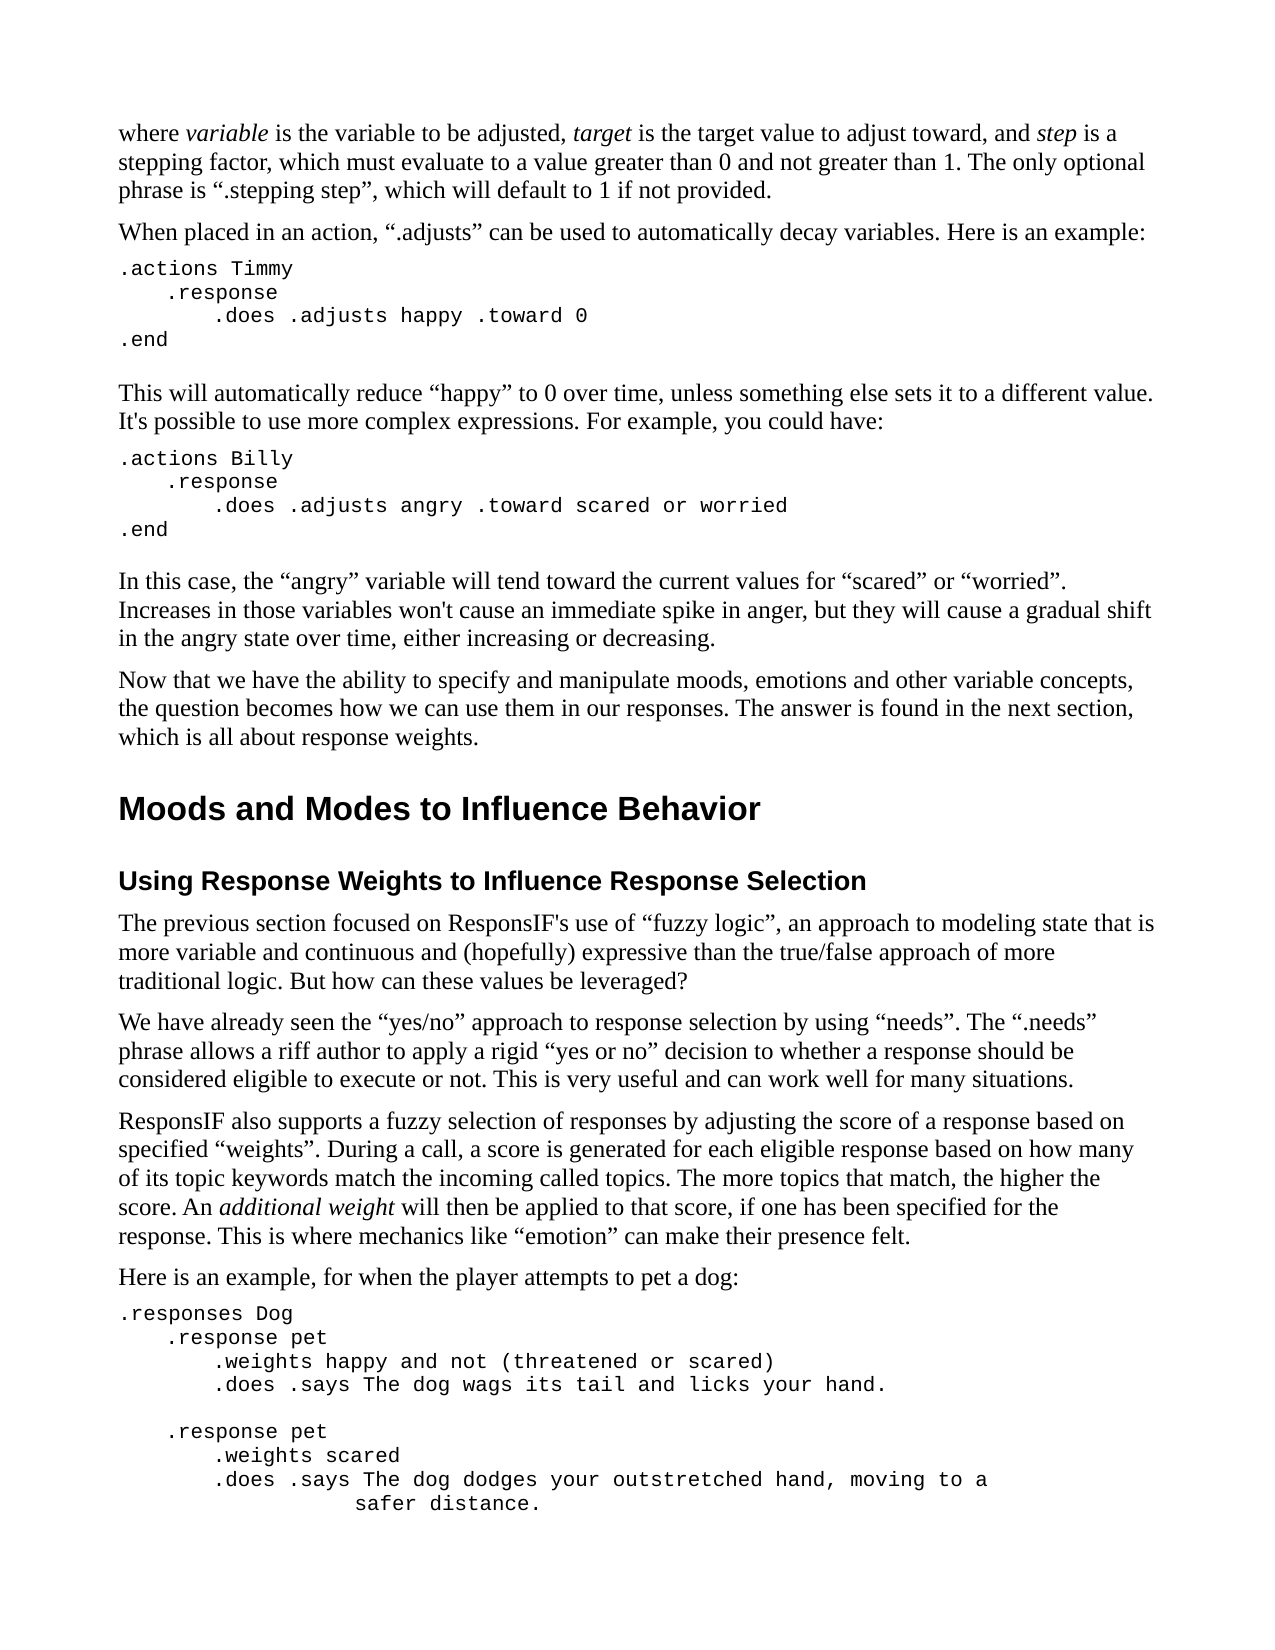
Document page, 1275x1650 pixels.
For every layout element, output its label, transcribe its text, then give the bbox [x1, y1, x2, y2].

subtitle Moods and Modes to Influence Behavior [118, 788, 1157, 827]
text .response [118, 471, 1157, 495]
text .end [118, 519, 1157, 542]
text where variable is the variable to be adjusted, target is the target value to adjust toward, and step is a stepping factor, which must evaluate to a value greater than 0 and not greater than 1. The only optional phrase is “.stepping step”, which will default to 1 if not provided. [118, 118, 1157, 204]
text .responses Dog [118, 1303, 1157, 1327]
text .weights happy and not (threatened or scared) [118, 1351, 1157, 1374]
subtitle Using Response Weights to Influence Response Selection [118, 864, 1157, 896]
text .does .says The dog dodges your outstretched hand, moving to a [118, 1469, 1157, 1492]
text When placed in an action, “.adjusts” can be used to automatically decay variables. Here is an example: [118, 217, 1157, 246]
text This will automatically reduce “happy” to 0 over time, unless something else sets it to a different value. It's possible to use more complex expressions. For example, you could have: [118, 378, 1157, 435]
text Now that we have the ability to specify and manipulate moods, emotions and other variable concepts, the question becomes how we can use them in our responses. The answer is found in the next section, which is all about response weights. [118, 665, 1157, 751]
text .response pet [118, 1422, 1157, 1445]
text In this case, the “angry” variable will tend toward the current values for “scared” or “worried”. Increases in those variables won't cause an immediate spike in anger, but they will cause a gradual shift in the angry state over time, either increasing or decreasing. [118, 566, 1157, 652]
text .actions Timmy [118, 258, 1157, 282]
text We have already seen the “yes/no” approach to response selection by using “needs”. The “.needs” phrase allows a riff author to apply a rigid “yes or no” decision to whether a response should be considered eligible to execute or not. This is very useful and can work well for many situations. [118, 1007, 1157, 1093]
text .end [118, 329, 1157, 353]
text The previous section focused on ResponsIF's use of “fuzzy logic”, an approach to modeling state that is more variable and continuous and (hopefully) expressive than the true/false approach of more traditional logic. But how can these values be leveraged? [118, 908, 1157, 994]
text .does .adjusts angry .toward scared or worried [118, 495, 1157, 519]
text .weights scared [118, 1445, 1157, 1469]
text .does .adjusts happy .toward 0 [118, 305, 1157, 329]
text .response pet [118, 1327, 1157, 1351]
text .does .says The dog wags its tail and licks your hand. [118, 1374, 1157, 1398]
text Here is an example, for when the player attempts to pet a dog: [118, 1262, 1157, 1291]
text ResponsIF also supports a fuzzy selection of responses by adjusting the score of a response based on specified “weights”. During a call, a score is generated for each eligible response based on how many of its topic keywords match the incoming called topics. The more topics that match, the higher the score. An additional weight will then be applied to that score, if one has been specified for the response. This is where mechanics like “emotion” can make their presence felt. [118, 1106, 1157, 1249]
text .actions Billy [118, 448, 1157, 471]
text .response [118, 282, 1157, 305]
text safer distance. [118, 1492, 1157, 1516]
